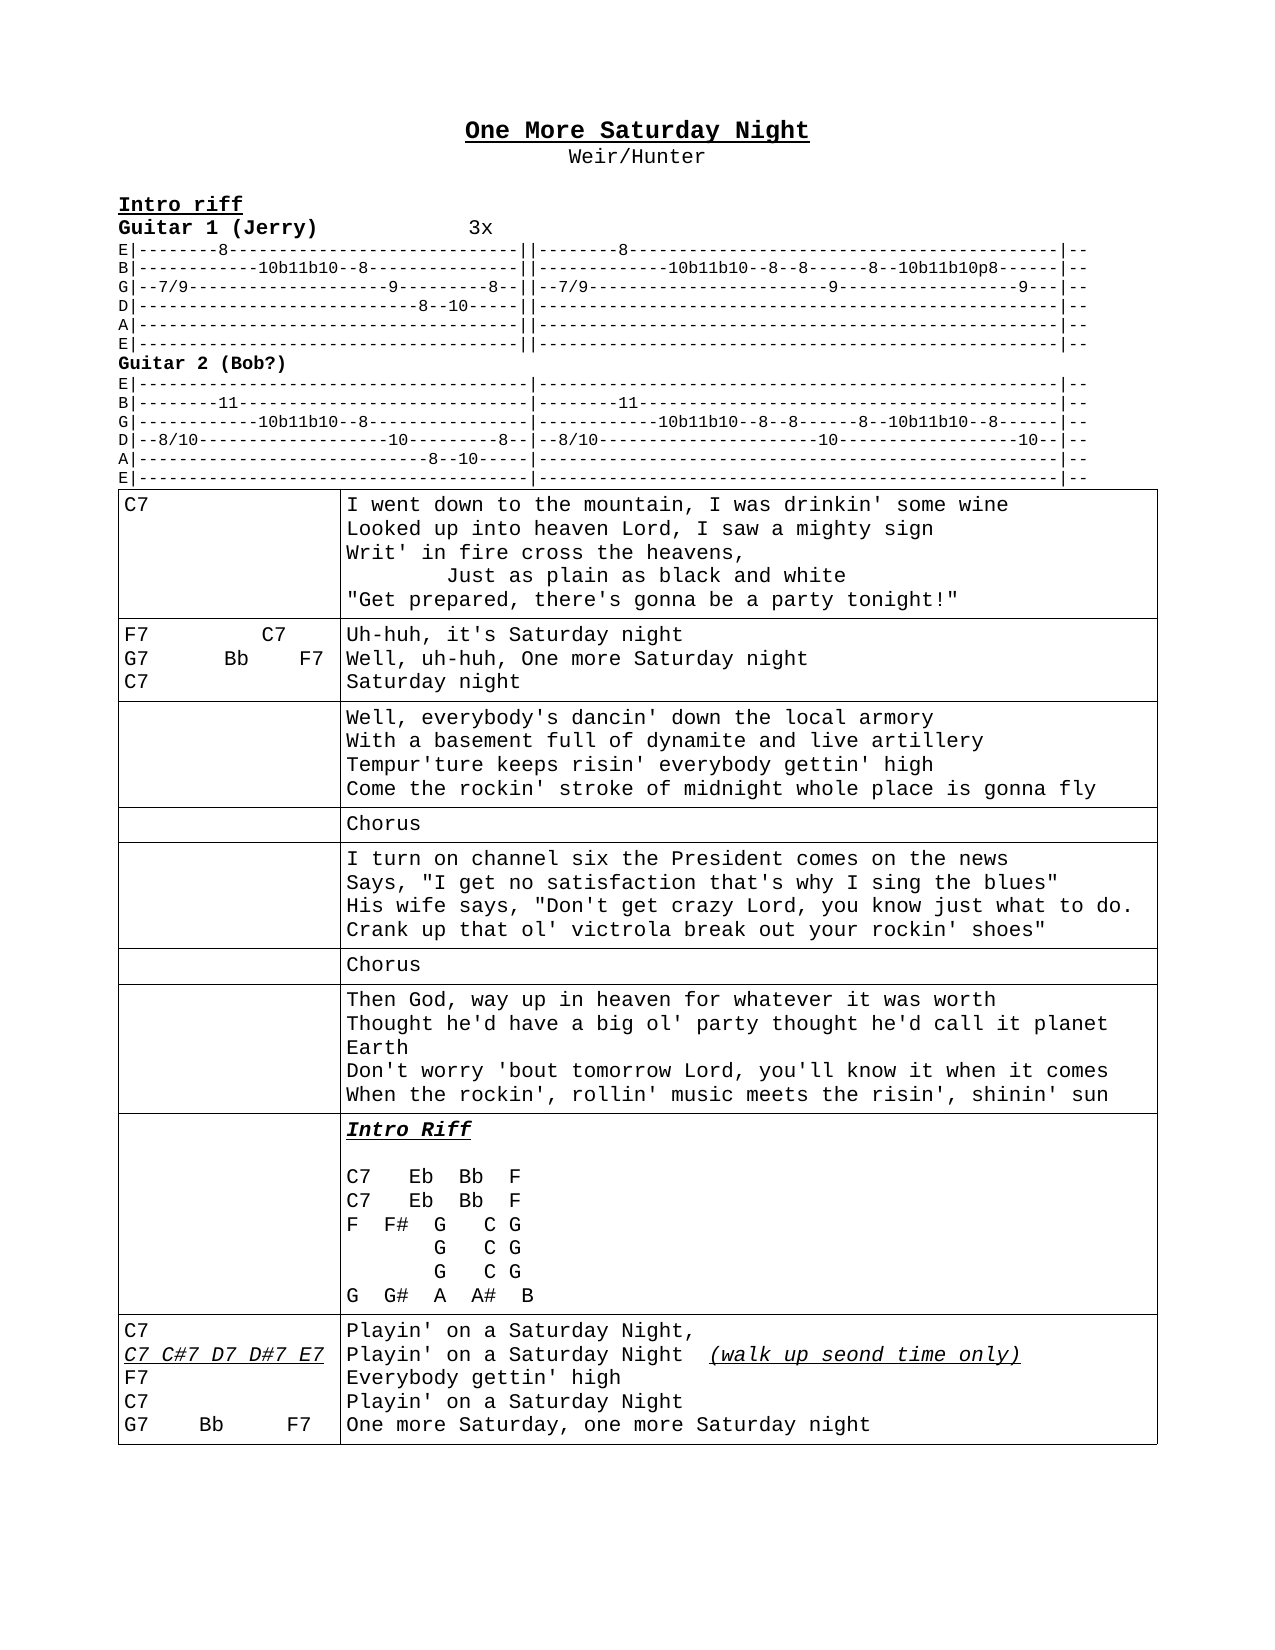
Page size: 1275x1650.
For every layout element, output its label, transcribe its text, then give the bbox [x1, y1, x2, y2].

text Guitar 2 (Bob?) [118, 354, 1157, 375]
table_cell Then God, way up in heaven for whatever it was worth Thought he'd have a big ol' party thought he'd call it planet Earth Don't worry 'bout tomorrow Lord, you'll know it when it comes When the rockin', rollin' music meets the risin', shinin' sun [341, 985, 1157, 1113]
table_cell Chorus [341, 949, 1157, 983]
text G|------------10b11b10--8----------------|------------10b11b10--8--8------8--10b11b10--8------|-- [118, 413, 1157, 432]
table_cell [119, 843, 340, 948]
table_cell I turn on channel six the President comes on the news Says, "I get no satisfaction that's why I sing the blues" His wife says, "Don't get crazy Lord, you know just what to do. Crank up that ol' victrola break out your rockin' shoes" [341, 843, 1157, 948]
table_cell Chorus [341, 808, 1157, 842]
text Weir/Hunter [118, 146, 1157, 170]
table_cell [119, 985, 340, 1113]
text B|------------10b11b10--8---------------||-------------10b11b10--8--8------8--10b11b10p8------|-- [118, 260, 1157, 279]
text One More Saturday Night [118, 118, 1157, 146]
table_header I went down to the mountain, I was drinkin' some wine Looked up into heaven Lord, I saw a mighty sign Writ' in fire cross the heavens, Just as plain as black and white "Get prepared, there's gonna be a party tonight!" [341, 490, 1157, 618]
text D|----------------------------8--10-----||----------------------------------------------------|-- [118, 298, 1157, 316]
text D|--8/10-------------------10---------8--|--8/10----------------------10------------------10--|-- [118, 432, 1157, 451]
text A|--------------------------------------||----------------------------------------------------|-- [118, 316, 1157, 335]
text B|--------11-----------------------------|--------11------------------------------------------|-- [118, 394, 1157, 413]
text E|---------------------------------------|----------------------------------------------------|-- [118, 470, 1157, 488]
table_cell Well, everybody's dancin' down the local armory With a basement full of dynamite and live artillery Tempur'ture keeps risin' everybody gettin' high Come the rockin' stroke of midnight whole place is gonna fly [341, 702, 1157, 807]
text E|--------8-----------------------------||--------8-------------------------------------------|-- [118, 241, 1157, 260]
table_cell F7 C7 G7 Bb F7 C7 [119, 619, 340, 701]
table_cell C7 C7 C#7 D7 D#7 E7 F7 C7 G7 Bb F7 [119, 1315, 340, 1444]
table_cell [119, 808, 340, 842]
table_cell Playin' on a Saturday Night, Playin' on a Saturday Night (walk up seond time only) Everybody gettin' high Playin' on a Saturday Night One more Saturday, one more Saturday night [341, 1315, 1157, 1444]
text E|---------------------------------------|----------------------------------------------------|-- [118, 375, 1157, 394]
text Guitar 1 (Jerry) 3x [118, 217, 1157, 241]
table_cell [119, 949, 340, 983]
text G|--7/9--------------------9---------8--||--7/9------------------------9------------------9---|-- [118, 279, 1157, 298]
text Intro riff [118, 194, 1157, 217]
text E|--------------------------------------||----------------------------------------------------|-- [118, 335, 1157, 354]
table_cell [119, 1114, 340, 1314]
text A|-----------------------------8--10-----|----------------------------------------------------|-- [118, 451, 1157, 470]
table_cell Uh-huh, it's Saturday night Well, uh-huh, One more Saturday night Saturday night [341, 619, 1157, 701]
table_cell [119, 702, 340, 807]
table_cell Intro Riff C7 Eb Bb F C7 Eb Bb F F F# G C G G C G G C G G G# A A# B [341, 1114, 1157, 1314]
table_header C7 [119, 490, 340, 618]
